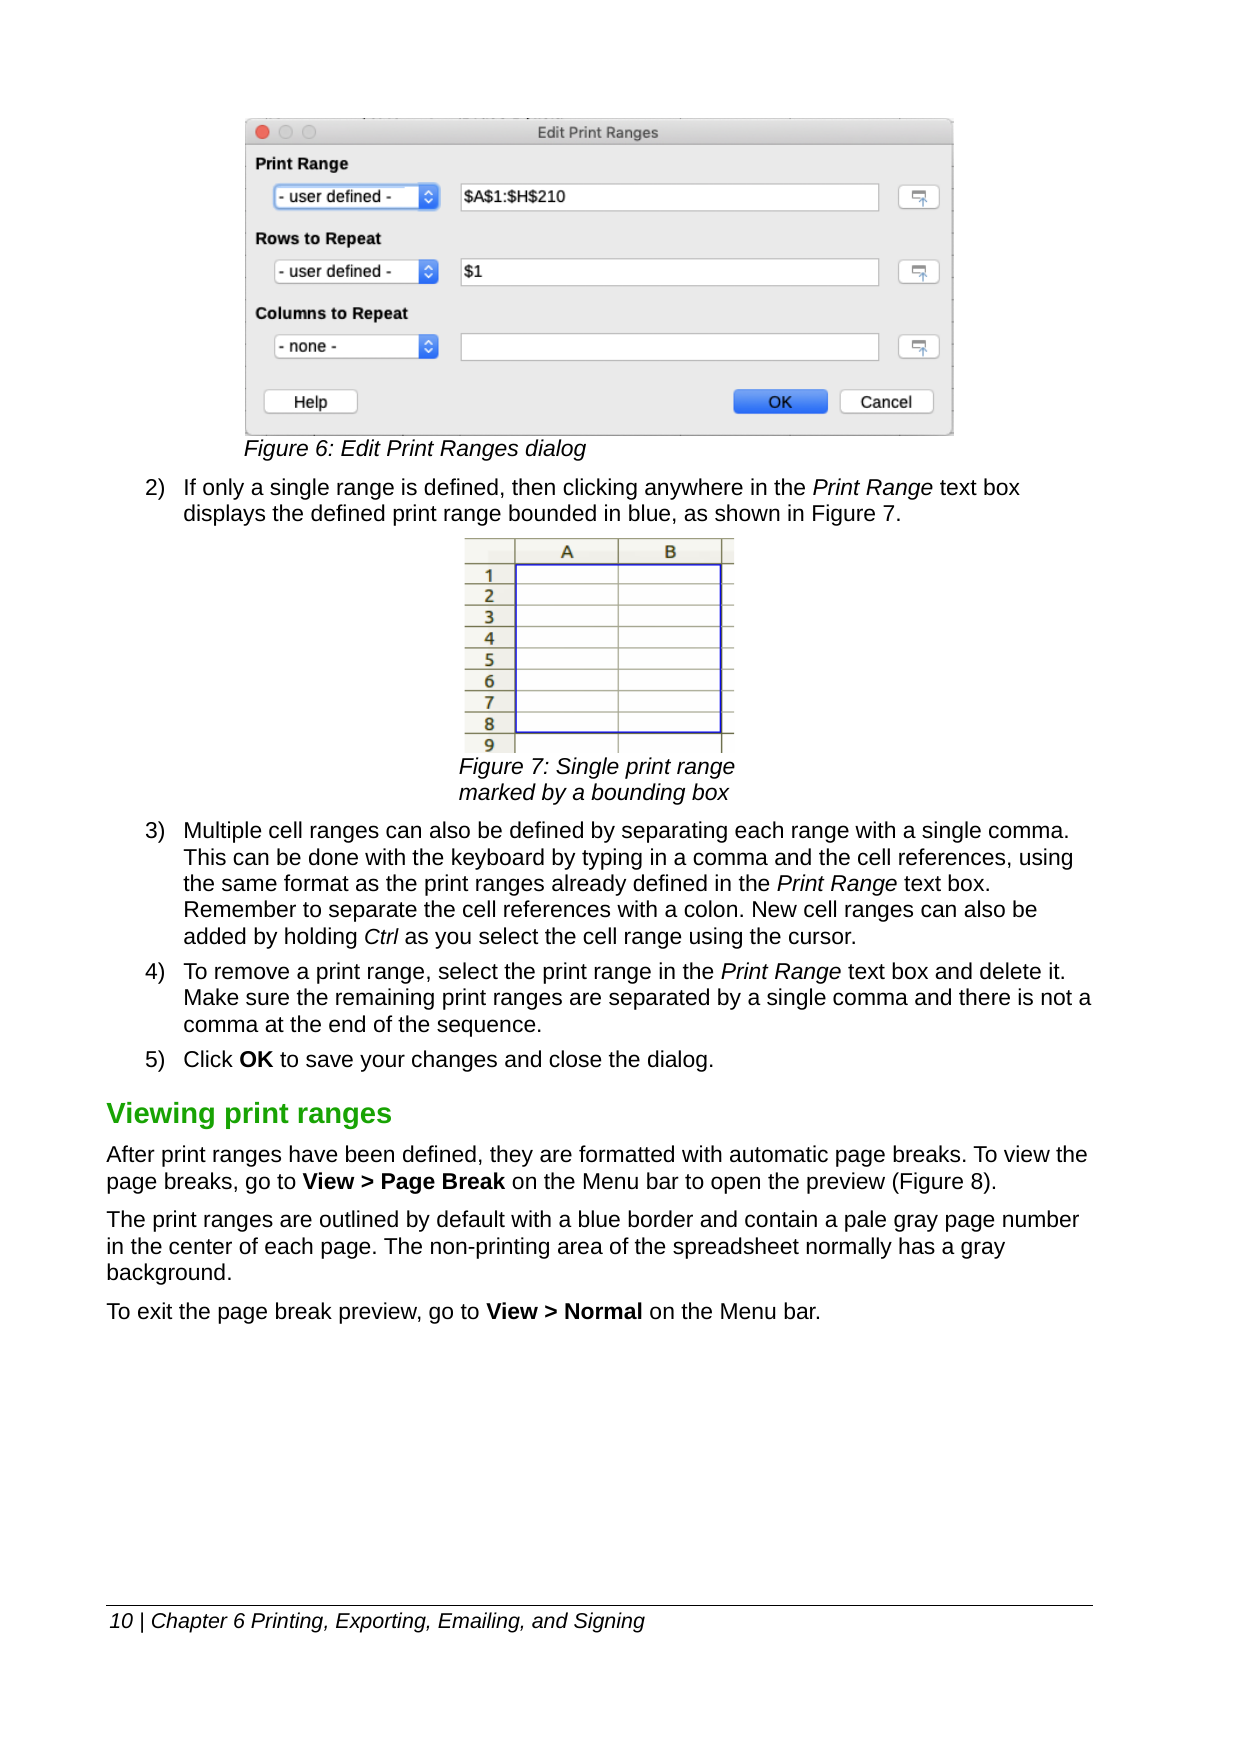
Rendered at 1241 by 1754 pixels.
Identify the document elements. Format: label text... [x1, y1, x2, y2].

list Multiple cell ranges can also be defined by separating each range with a single comma. This can be done with the keyboard by typing in a comma and the cell references, using the same format as the print ranges already defined in the Print Range text box. Remember to separate the cell references with a colon. New cell ranges can also be added by holding Ctrl as you select the cell range using the cursor. [165, 817, 1093, 949]
text Figure 6: Edit Print Ranges dialog [244, 118, 955, 462]
list To remove a print range, select the print range in the Print Range text box and delete it. Make sure the remaining print ranges are separated by a single comma and there is not a comma at the end of the sequence. [165, 958, 1093, 1037]
subtitle Viewing print ranges [106, 1096, 1093, 1129]
text Figure 7: Single print range marked by a bounding box [459, 538, 740, 805]
picture [464, 538, 735, 753]
text To exit the page break preview, go to View > Normal on the Menu bar. [106, 1298, 1093, 1324]
picture [245, 118, 954, 436]
text The print ranges are outlined by default with a blue border and contain a pale gray page number in the center of each page. The non-printing area of the spreadsheet normally has a gray background. [106, 1206, 1093, 1286]
text After print ranges have been defined, they are formatted with automatic page breaks. To view the page breaks, go to View > Page Break on the Menu bar to open the preview (Figure 8). [106, 1141, 1093, 1194]
list Click OK to save your changes and close the dialog. [165, 1046, 1093, 1072]
list If only a single range is defined, then clicking anywhere in the Print Range text box displays the defined print range bounded in blue, as shown in Figure 7. [165, 473, 1093, 526]
